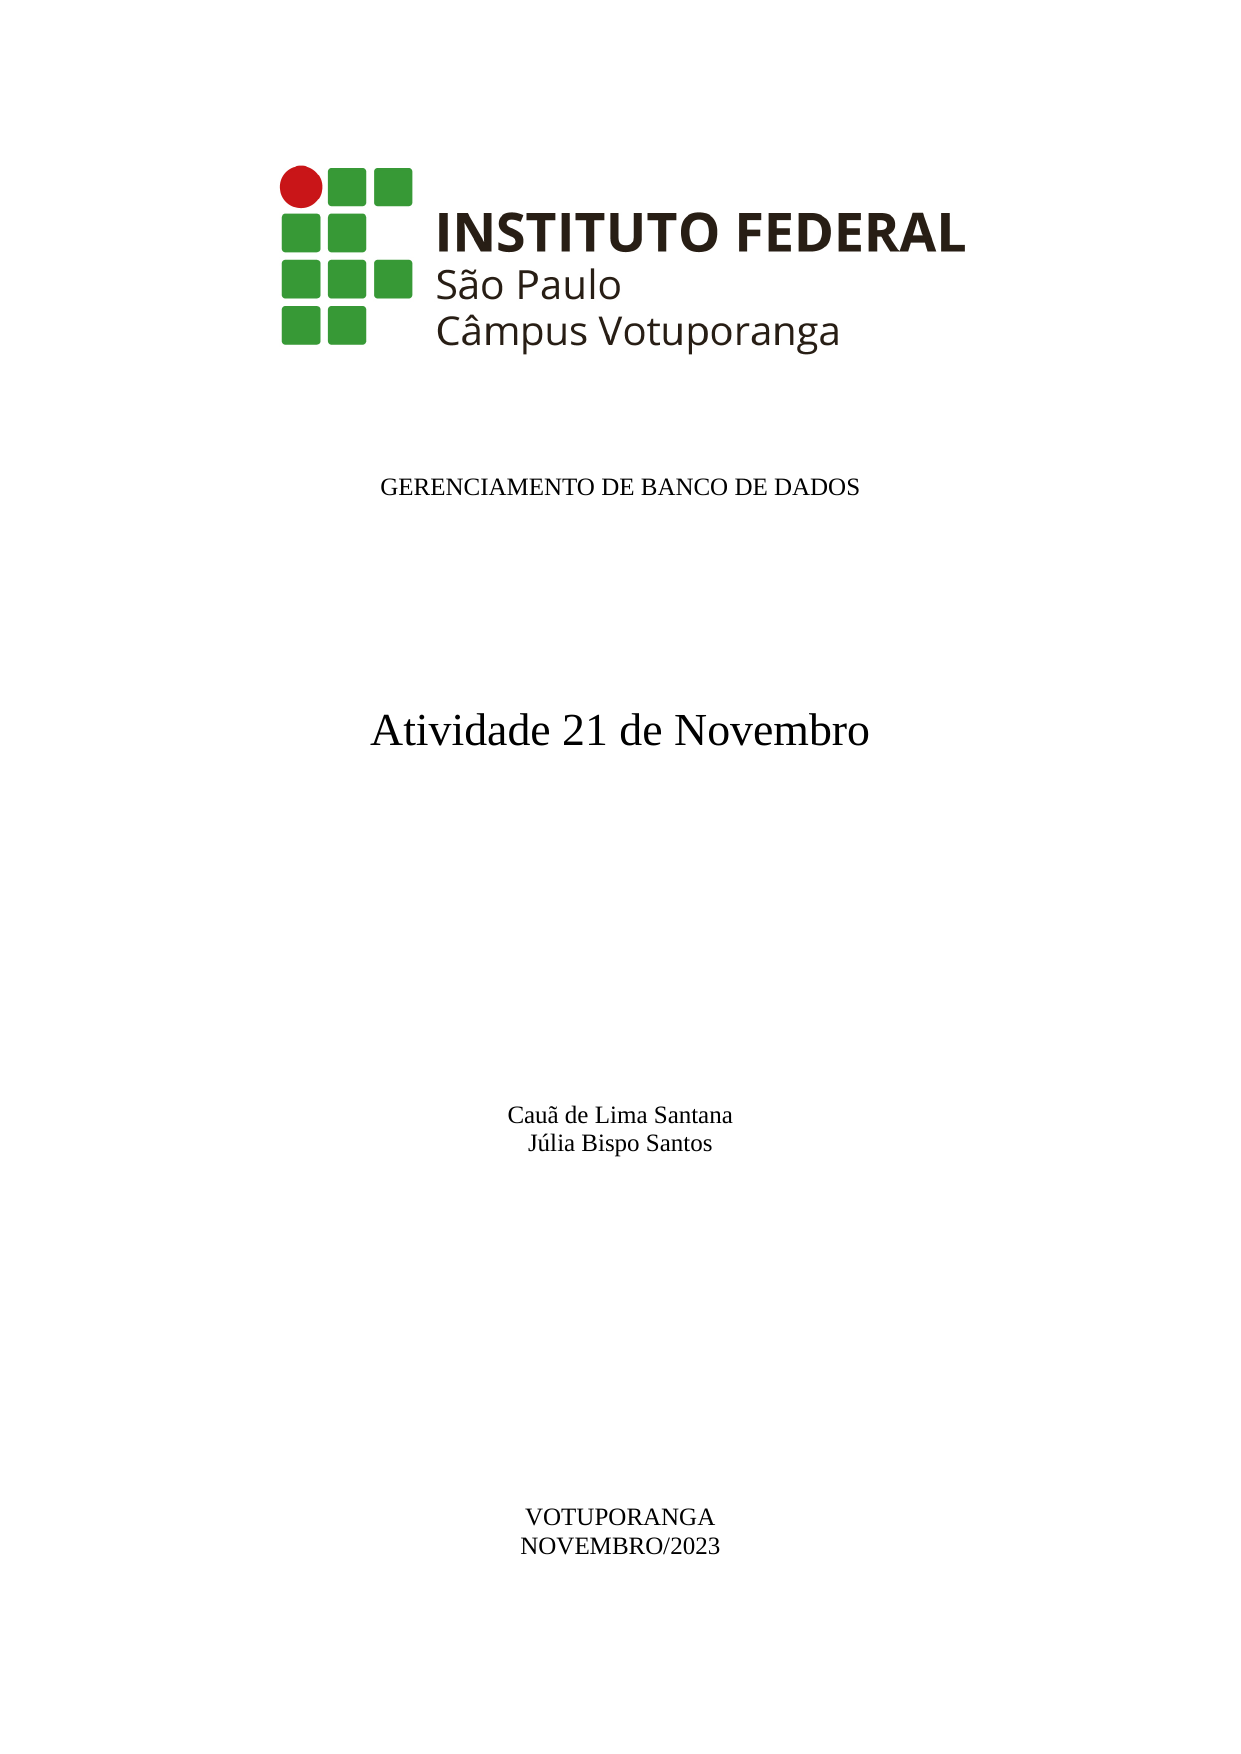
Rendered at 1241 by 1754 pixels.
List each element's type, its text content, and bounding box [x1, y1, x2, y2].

text VOTUPORANGA [118, 1502, 1122, 1531]
picture [246, 118, 995, 386]
text Júlia Bispo Santos [118, 1128, 1122, 1157]
text NOVEMBRO/2023 [118, 1531, 1122, 1560]
text Cauã de Lima Santana [118, 1100, 1122, 1128]
text Atividade 21 de Novembro [118, 702, 1122, 755]
text GERENCIAMENTO DE BANCO DE DADOS [118, 472, 1122, 501]
